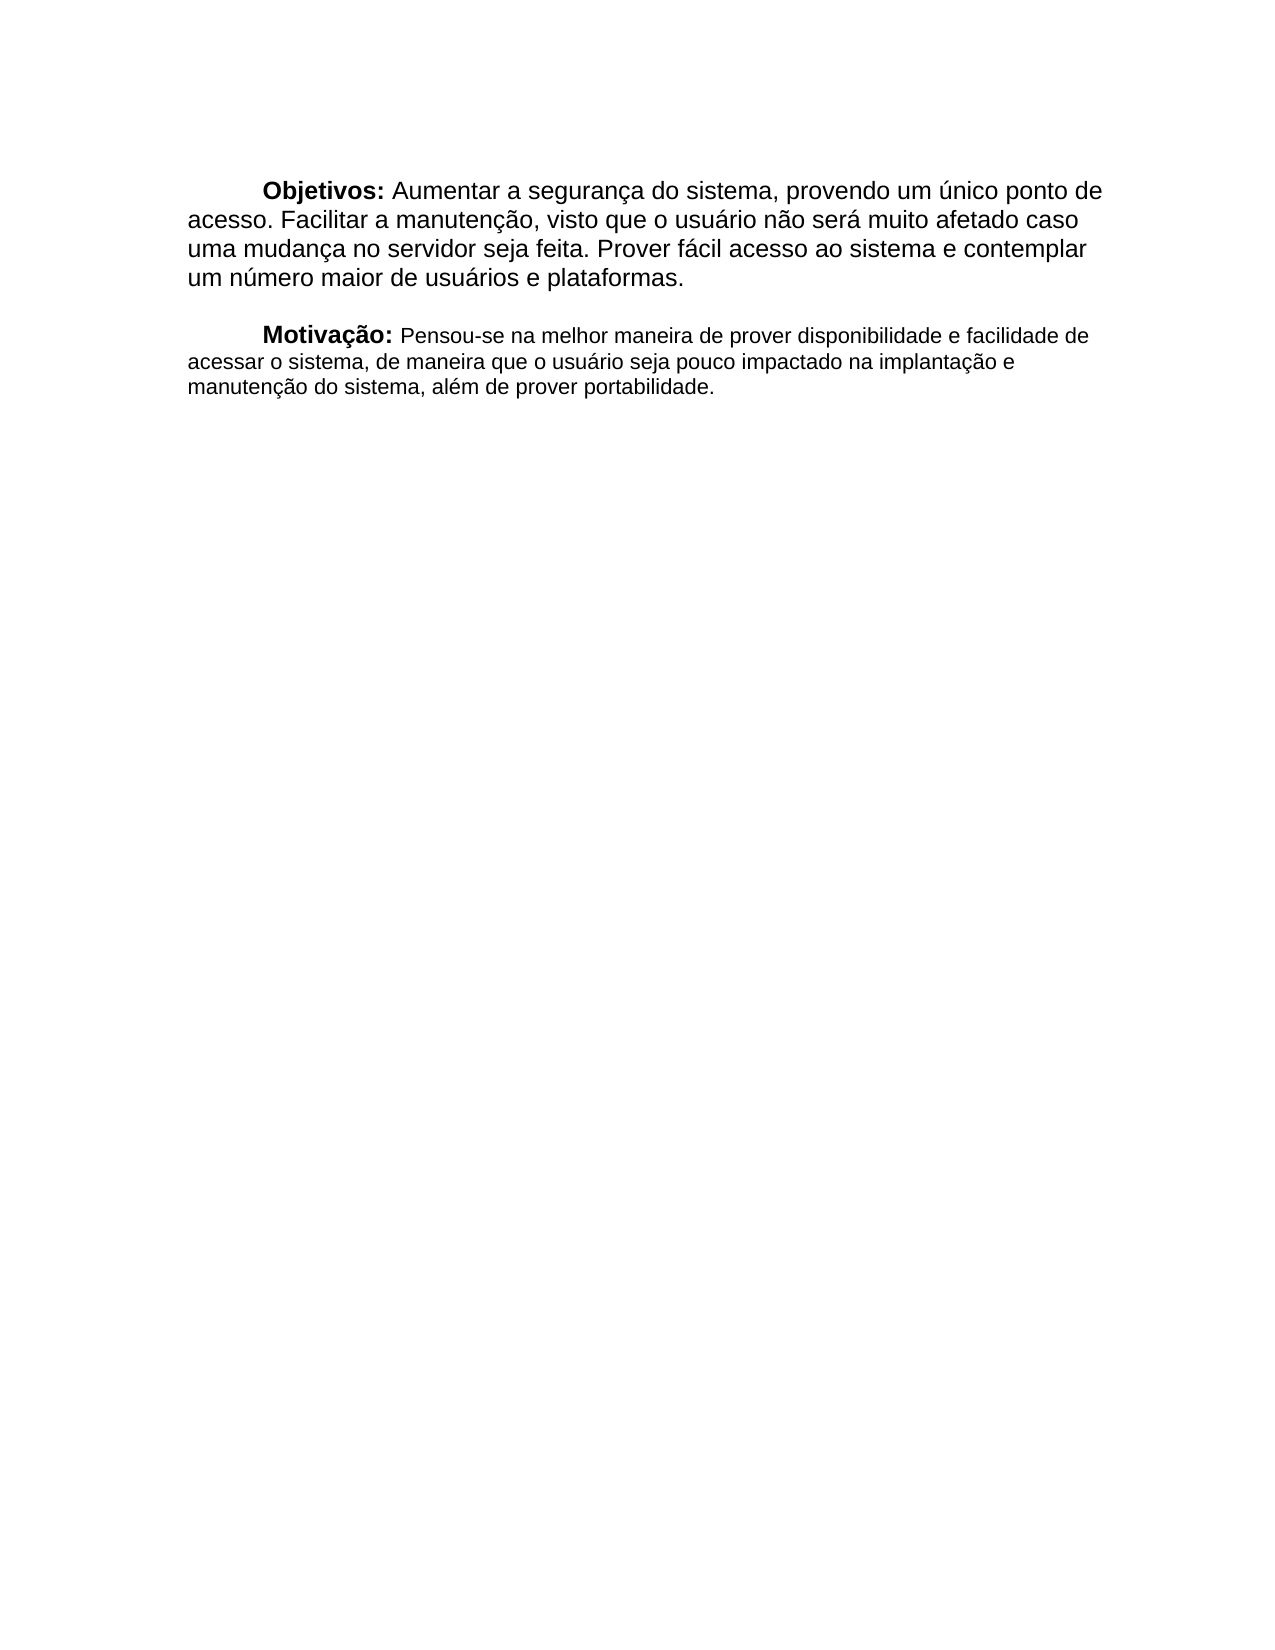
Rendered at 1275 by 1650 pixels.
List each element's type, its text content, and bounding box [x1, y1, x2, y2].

text Motivação: Pensou-se na melhor maneira de prover disponibilidade e facilidade de acessar o sistema, de maneira que o usuário seja pouco impactado na implantação e manutenção do sistema, além de prover portabilidade. [150, 320, 1125, 399]
text Objetivos: Aumentar a segurança do sistema, provendo um único ponto de acesso. Facilitar a manutenção, visto que o usuário não será muito afetado caso uma mudança no servidor seja feita. Prover fácil acesso ao sistema e contemplar um número maior de usuários e plataformas. [150, 176, 1125, 291]
